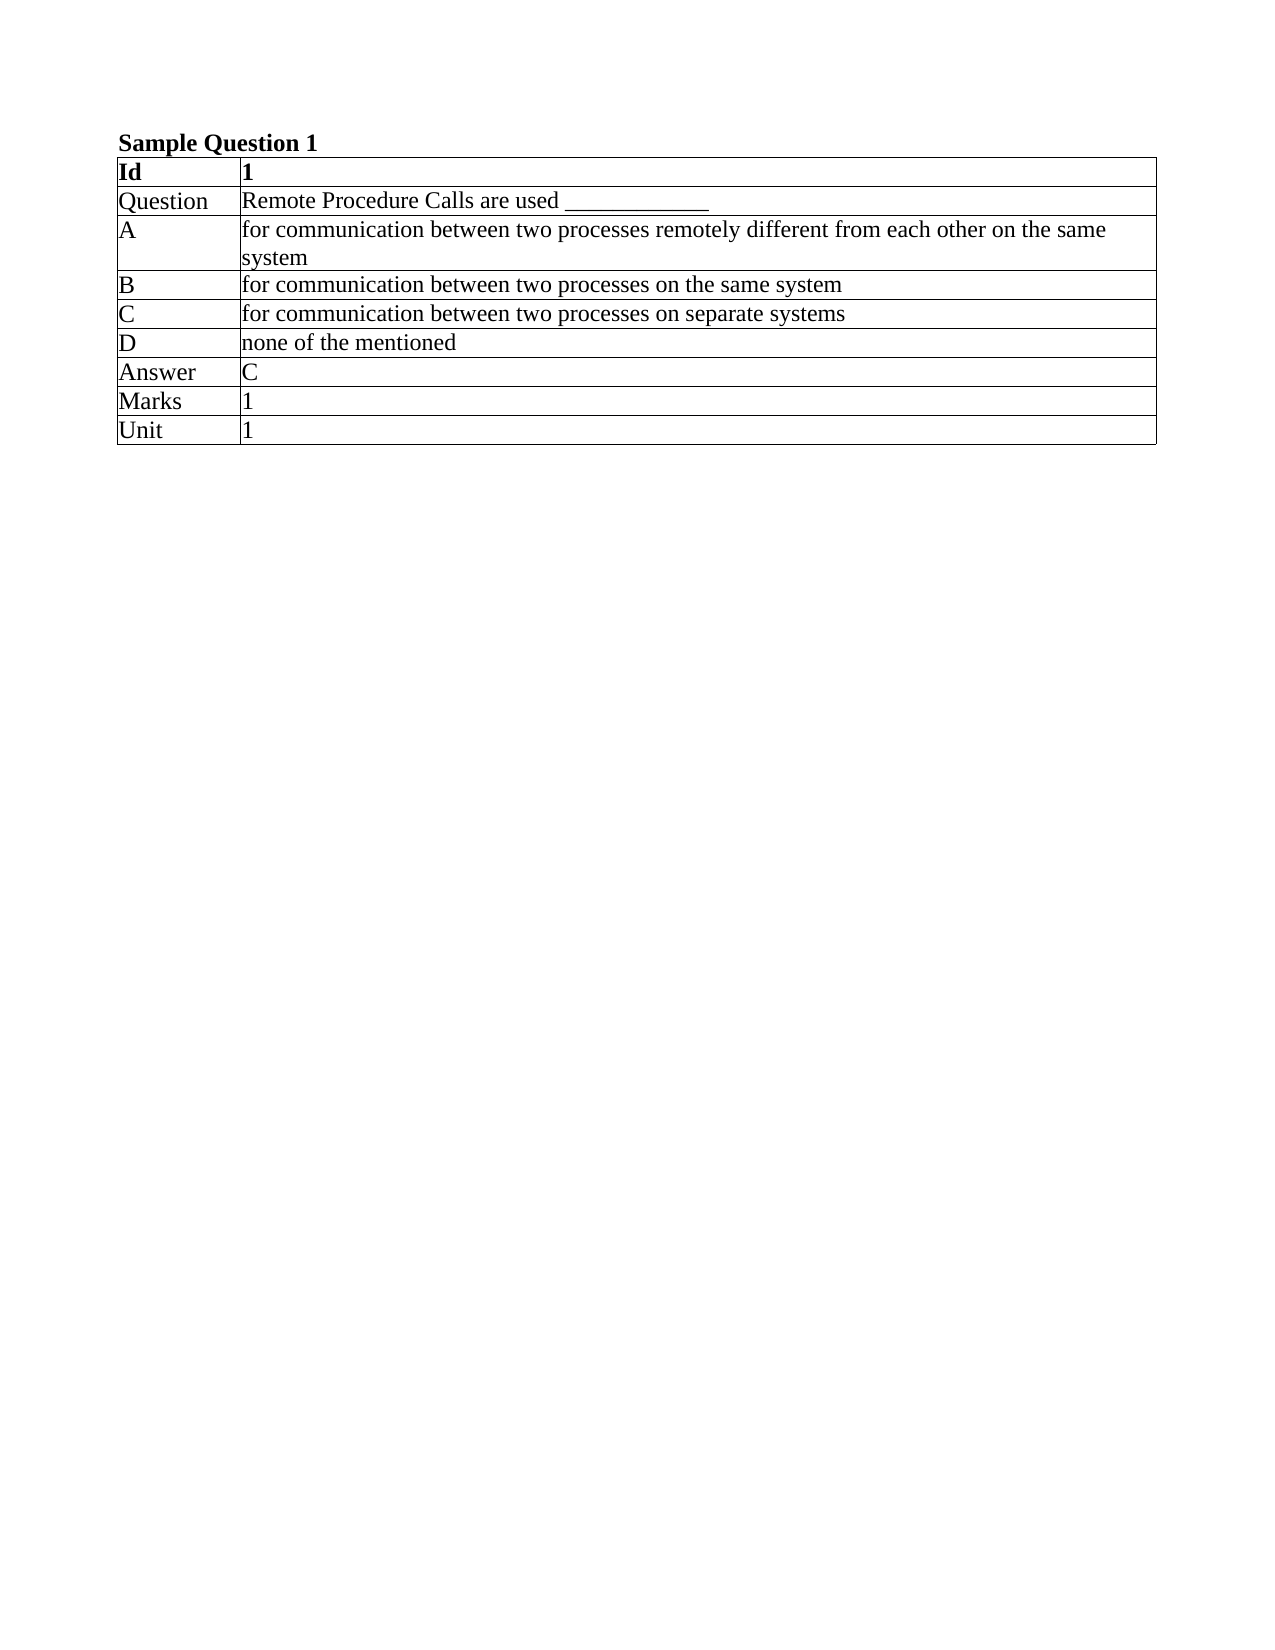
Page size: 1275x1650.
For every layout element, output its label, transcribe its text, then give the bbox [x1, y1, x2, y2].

table_header Id [118, 158, 240, 186]
table_cell Answer [118, 358, 240, 386]
table_cell 1 [241, 416, 1156, 443]
table_cell for communication between two processes on separate systems [241, 300, 1156, 328]
table_cell none of the mentioned [241, 329, 1156, 357]
table_cell for communication between two processes on the same system [241, 271, 1156, 299]
table_cell Question [118, 187, 240, 215]
table_cell Remote Procedure Calls are used ____________ [241, 187, 1156, 215]
table_cell C [118, 300, 240, 328]
table_cell D [118, 329, 240, 357]
table_cell 1 [241, 387, 1156, 414]
table_cell Unit [118, 416, 240, 443]
table_cell C [241, 358, 1156, 386]
table_cell A [118, 216, 240, 270]
table_cell Marks [118, 387, 240, 414]
text Sample Question 1 [118, 128, 1157, 157]
table_cell B [118, 271, 240, 299]
table_header 1 [241, 158, 1156, 186]
table_cell for communication between two processes remotely different from each other on the same system [241, 216, 1156, 270]
